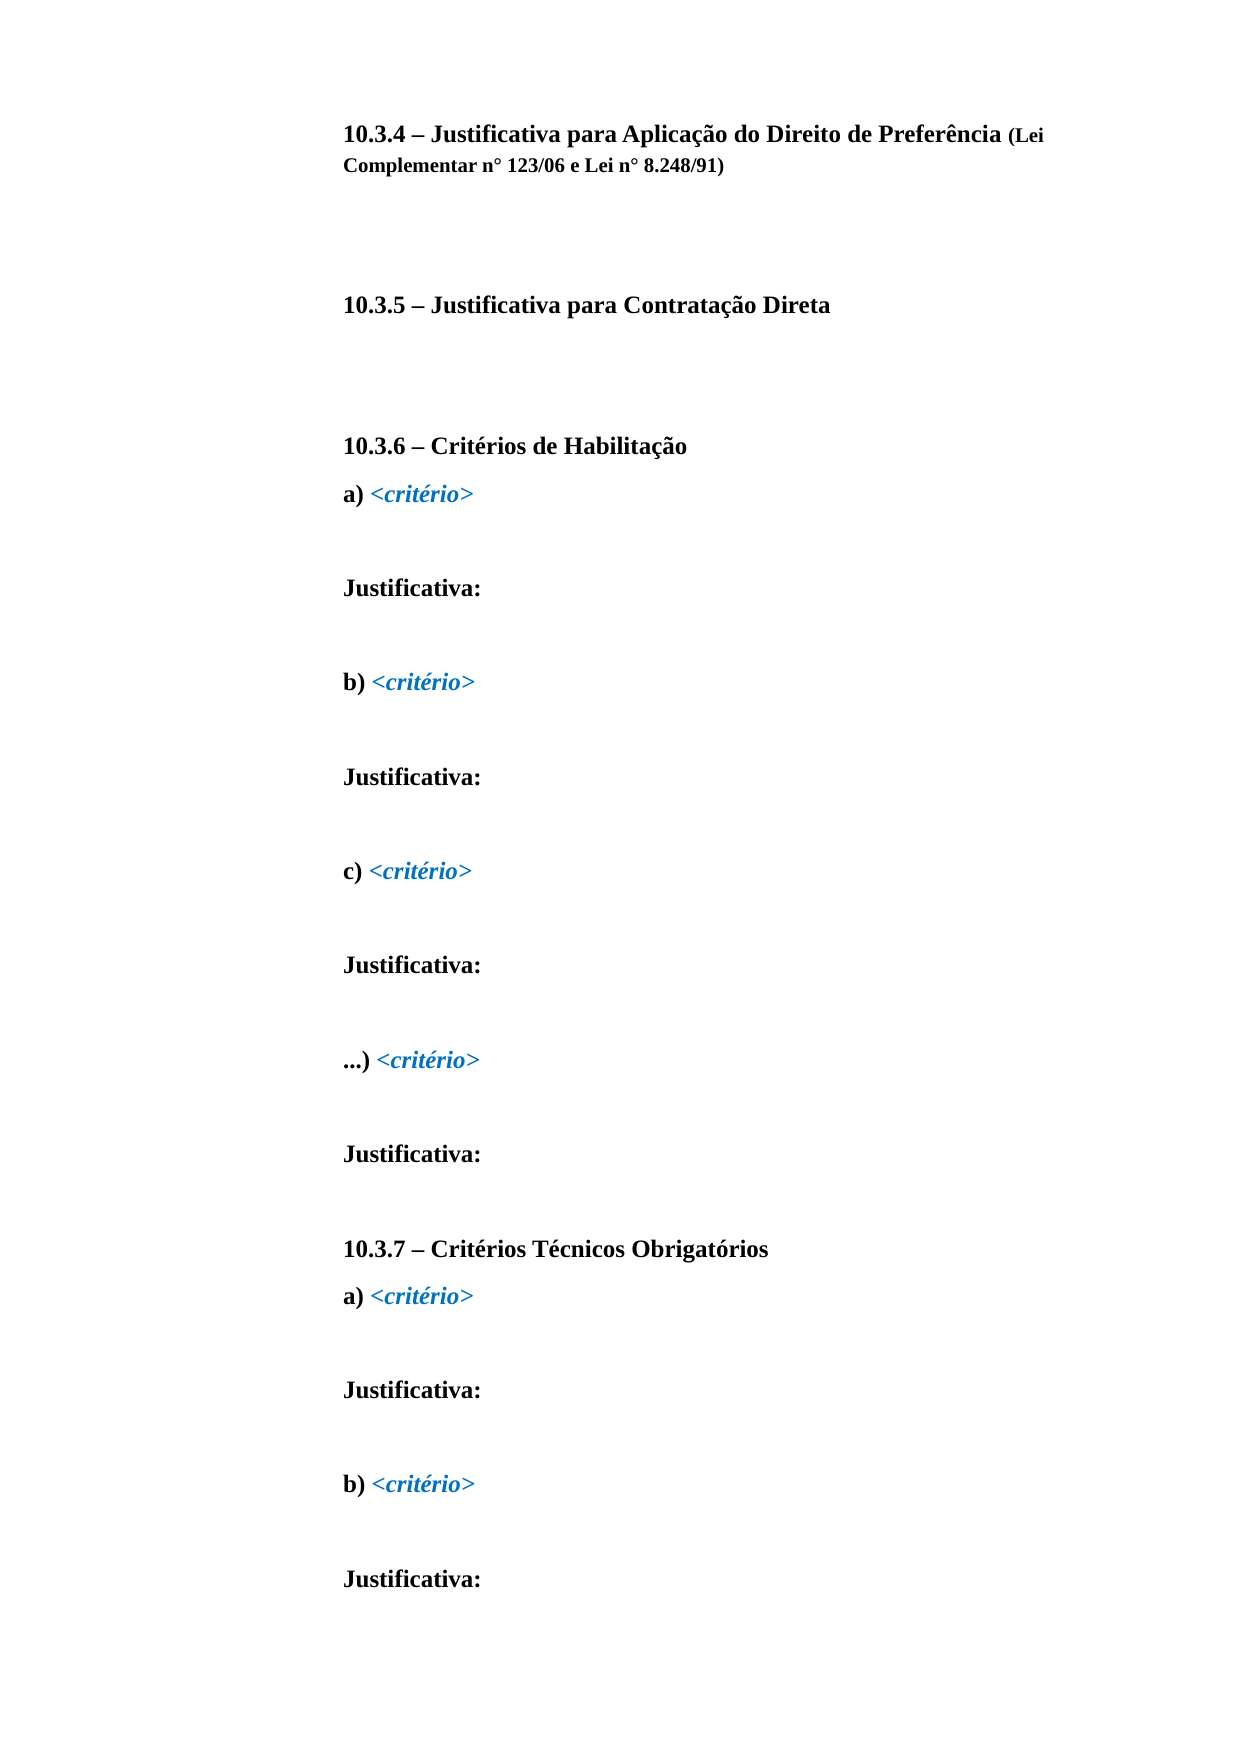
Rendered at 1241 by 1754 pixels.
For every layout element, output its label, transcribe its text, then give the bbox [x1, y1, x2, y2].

text Justificativa: [343, 950, 1064, 979]
text 10.3.6 – Critérios de Habilitação [343, 431, 1064, 460]
text 10.3.4 – Justificativa para Aplicação do Direito de Preferência (Lei Complementar n° 123/06 e Lei n° 8.248/91) [343, 118, 1064, 177]
text b) <critério> [343, 667, 1064, 696]
text c) <critério> [343, 855, 1064, 885]
text ...) <critério> [343, 1044, 1064, 1074]
text Justificativa: [343, 1374, 1064, 1404]
text b) <critério> [343, 1469, 1064, 1498]
text 10.3.7 – Critérios Técnicos Obrigatórios [343, 1233, 1064, 1262]
text Justificativa: [343, 1563, 1064, 1593]
text Justificativa: [343, 761, 1064, 791]
text 10.3.5 – Justificativa para Contratação Direta [343, 289, 1064, 319]
text a) <critério> [343, 478, 1064, 507]
text Justificativa: [343, 1138, 1064, 1168]
text a) <critério> [343, 1280, 1064, 1309]
text Justificativa: [343, 572, 1064, 602]
